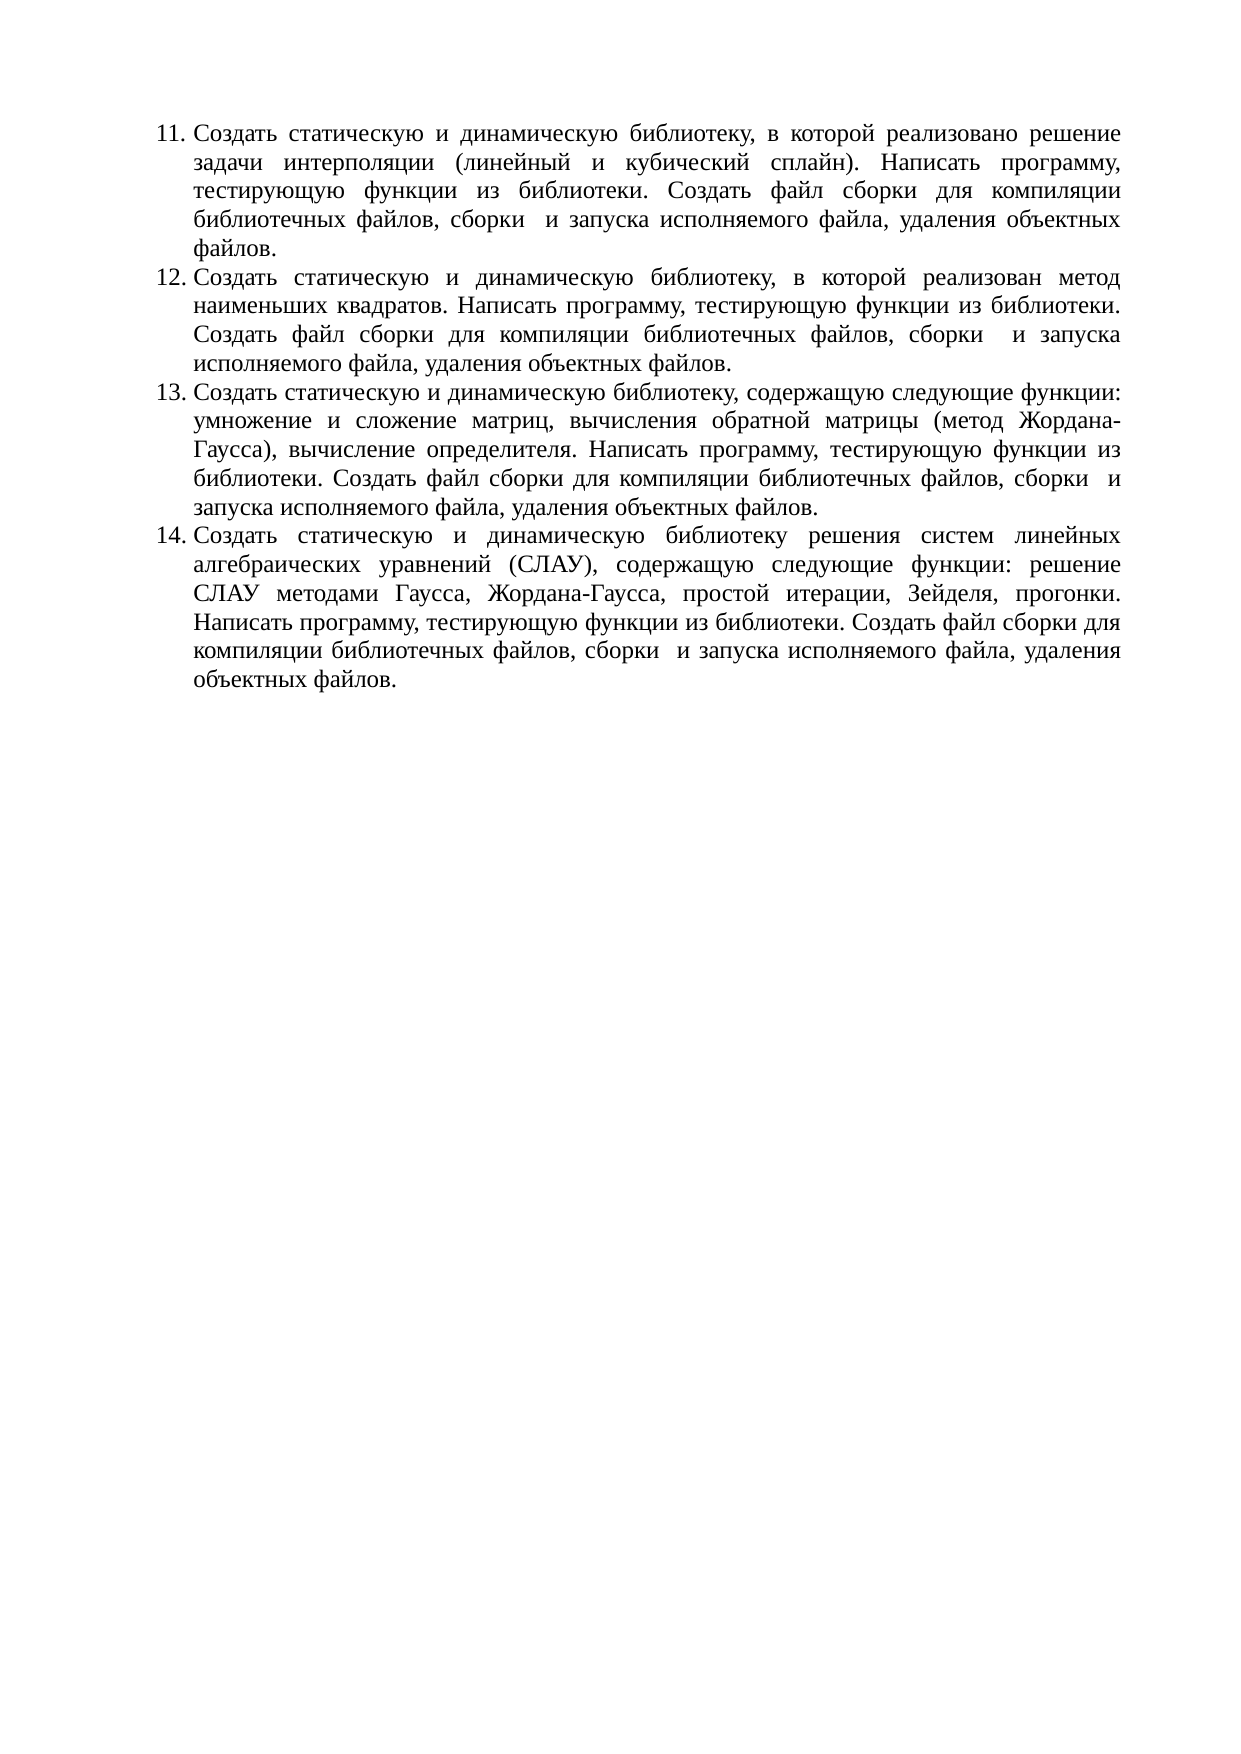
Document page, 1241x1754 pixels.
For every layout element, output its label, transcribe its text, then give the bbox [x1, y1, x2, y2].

list Создать статическую и динамическую библиотеку, содержащую следующие функции: умножение и сложение матриц, вычисления обратной матрицы (метод Жордана-Гаусса), вычисление определителя. Написать программу, тестирующую функции из библиотеки. Создать файл сборки для компиляции библиотечных файлов, сборки и запуска исполняемого файла, удаления объектных файлов. [156, 377, 1122, 521]
list Создать статическую и динамическую библиотеку, в которой реализован метод наименьших квадратов. Написать программу, тестирующую функции из библиотеки. Создать файл сборки для компиляции библиотечных файлов, сборки и запуска исполняемого файла, удаления объектных файлов. [156, 262, 1122, 377]
list Создать статическую и динамическую библиотеку решения систем линейных алгебраических уравнений (СЛАУ), содержащую следующие функции: решение СЛАУ методами Гаусса, Жордана-Гаусса, простой итерации, Зейделя, прогонки. Написать программу, тестирующую функции из библиотеки. Создать файл сборки для компиляции библиотечных файлов, сборки и запуска исполняемого файла, удаления объектных файлов. [156, 521, 1122, 693]
list Создать статическую и динамическую библиотеку, в которой реализовано решение задачи интерполяции (линейный и кубический сплайн). Написать программу, тестирующую функции из библиотеки. Создать файл сборки для компиляции библиотечных файлов, сборки и запуска исполняемого файла, удаления объектных файлов. [156, 118, 1122, 262]
